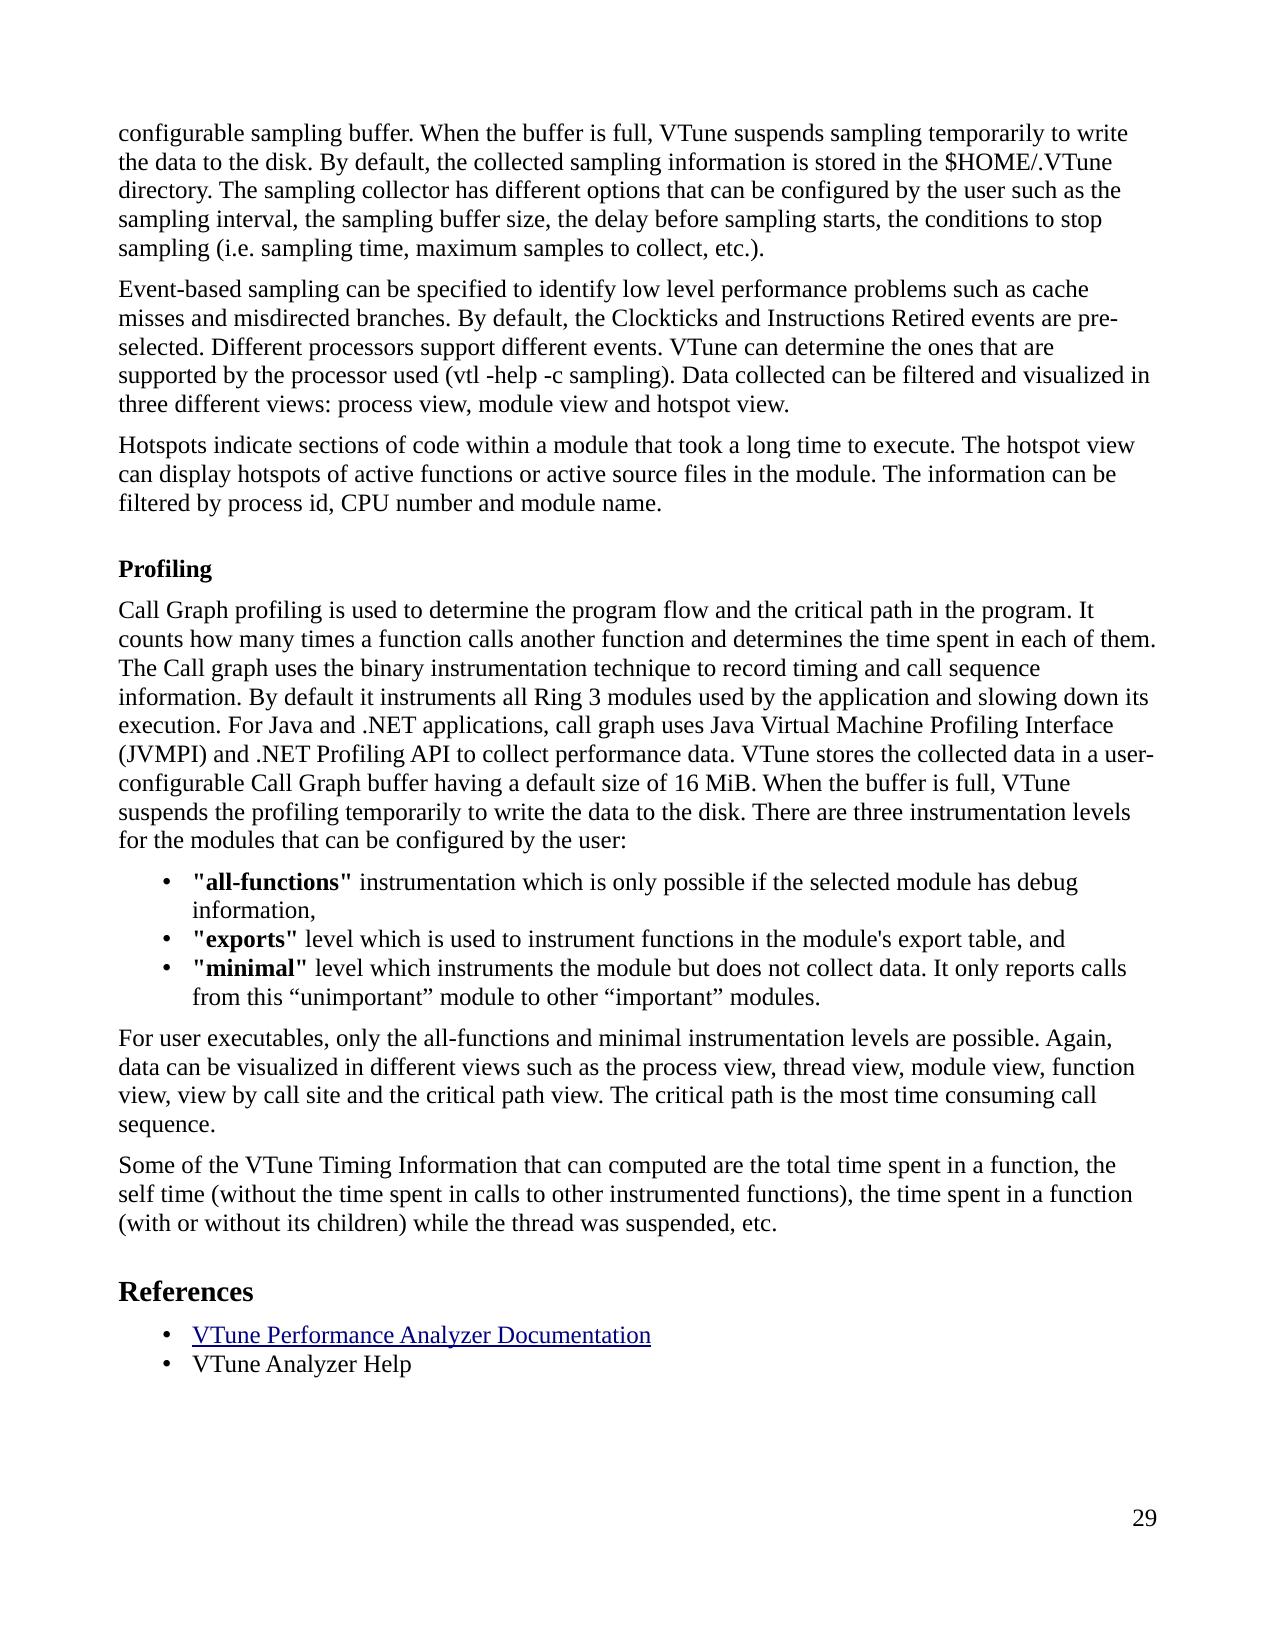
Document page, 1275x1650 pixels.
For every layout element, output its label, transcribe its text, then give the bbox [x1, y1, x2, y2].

text Some of the VTune Timing Information that can computed are the total time spent in a function, the self time (without the time spent in calls to other instrumented functions), the time spent in a function (with or without its children) while the thread was suspended, etc. [118, 1151, 1157, 1237]
subtitle Profiling [118, 554, 1157, 583]
list "exports" level which is used to instrument functions in the module's export table, and [162, 924, 1157, 953]
text Call Graph profiling is used to determine the program flow and the critical path in the program. It counts how many times a function calls another function and determines the time spent in each of them. The Call graph uses the binary instrumentation technique to record timing and call sequence information. By default it instruments all Ring 3 modules used by the application and slowing down its execution. For Java and .NET applications, call graph uses Java Virtual Machine Profiling Interface (JVMPI) and .NET Profiling API to collect performance data. VTune stores the collected data in a user-configurable Call Graph buffer having a default size of 16 MiB. When the buffer is full, VTune suspends the profiling temporarily to write the data to the disk. There are three instrumentation levels for the modules that can be configured by the user: [118, 596, 1157, 854]
list "minimal" level which instruments the module but does not collect data. It only reports calls from this “unimportant” module to other “important” modules. [162, 953, 1157, 1011]
text configurable sampling buffer. When the buffer is full, VTune suspends sampling temporarily to write the data to the disk. By default, the collected sampling information is stored in the $HOME/.VTune directory. The sampling collector has different options that can be configured by the user such as the sampling interval, the sampling buffer size, the delay before sampling starts, the conditions to stop sampling (i.e. sampling time, maximum samples to collect, etc.). [118, 118, 1157, 262]
list VTune Performance Analyzer Documentation [162, 1320, 1157, 1349]
list VTune Analyzer Help [162, 1349, 1157, 1378]
text Event-based sampling can be specified to identify low level performance problems such as cache misses and misdirected branches. By default, the Clockticks and Instructions Retired events are pre-selected. Different processors support different events. VTune can determine the ones that are supported by the processor used (vtl -help -c sampling). Data collected can be filtered and visualized in three different views: process view, module view and hotspot view. [118, 274, 1157, 418]
list "all-functions" instrumentation which is only possible if the selected module has debug information, [162, 867, 1157, 924]
text For user executables, only the all-functions and minimal instrumentation levels are possible. Again, data can be visualized in different views such as the process view, thread view, module view, function view, view by call site and the critical path view. The critical path is the most time consuming call sequence. [118, 1023, 1157, 1138]
subtitle References [118, 1274, 1157, 1308]
text Hotspots indicate sections of code within a module that took a long time to execute. The hotspot view can display hotspots of active functions or active source files in the module. The information can be filtered by process id, CPU number and module name. [118, 431, 1157, 517]
